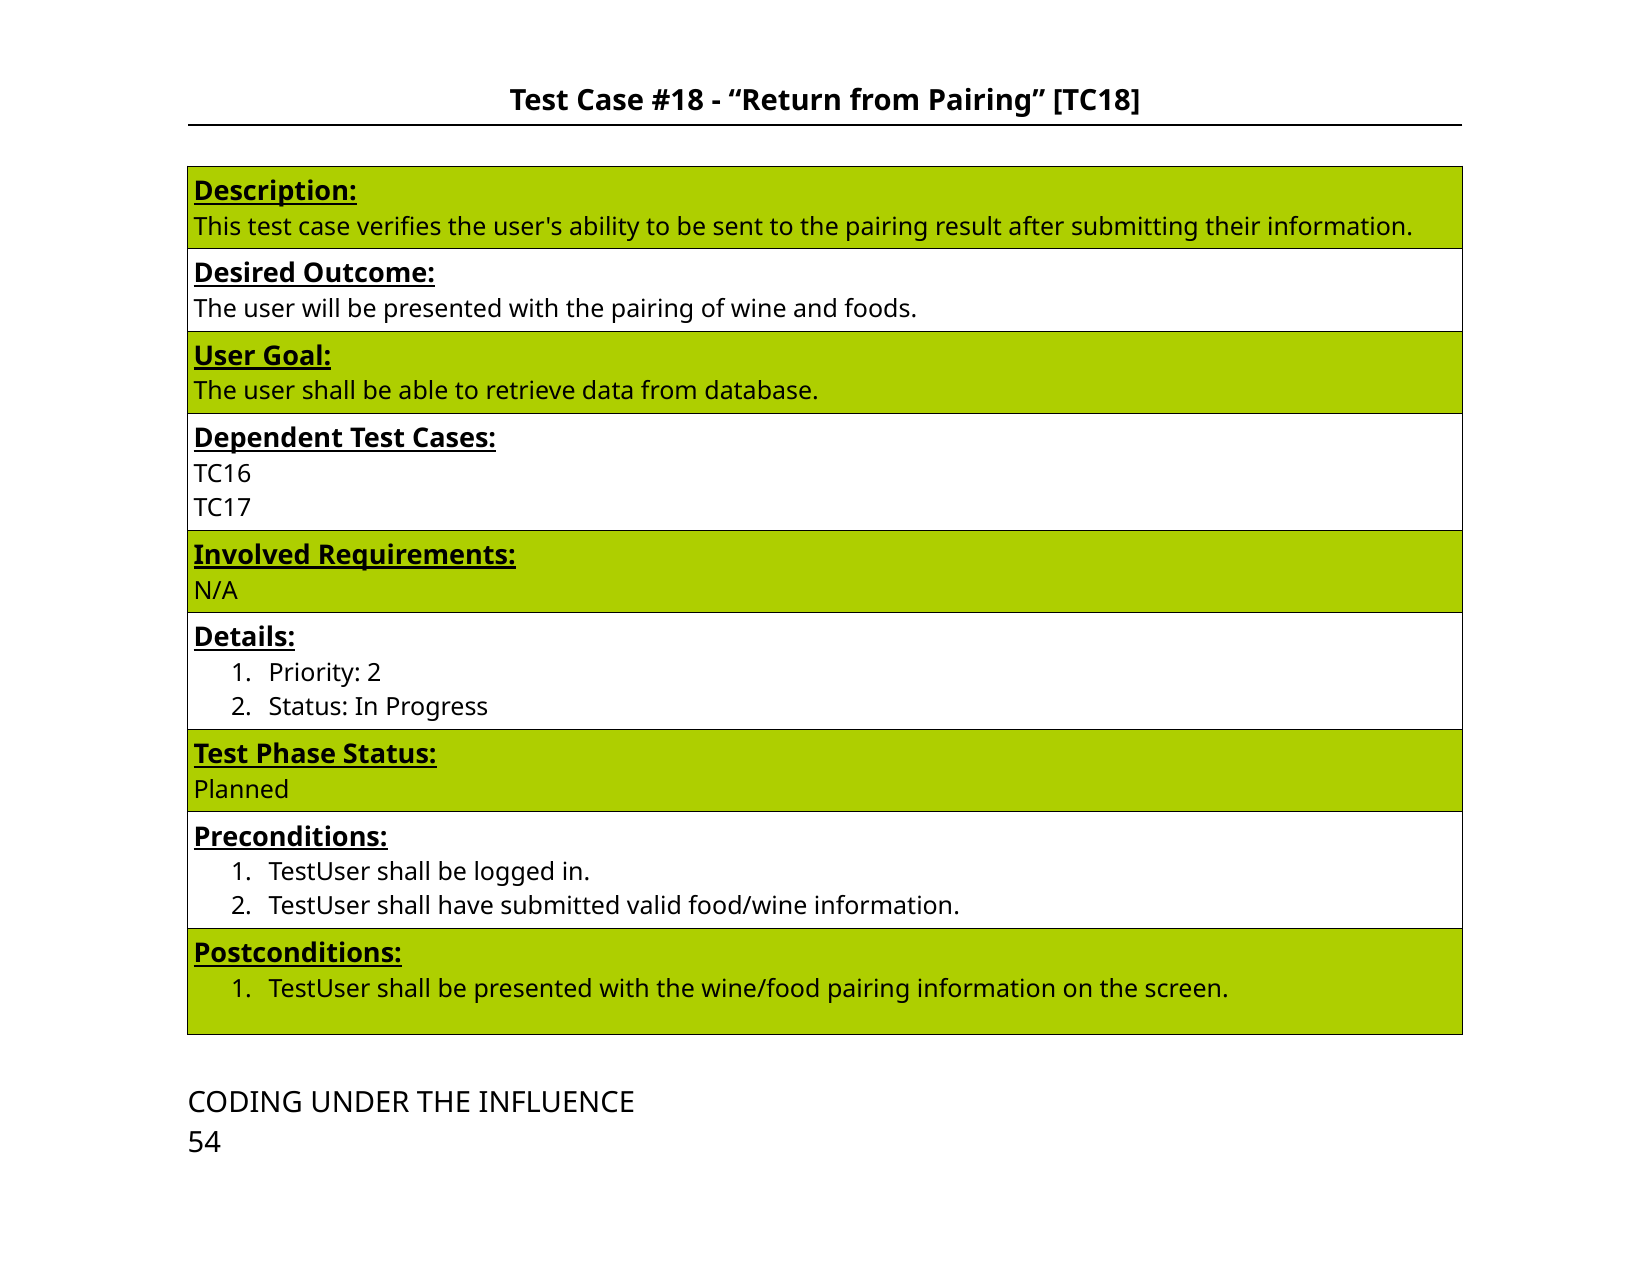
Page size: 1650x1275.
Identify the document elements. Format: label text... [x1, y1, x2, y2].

table_cell Dependent Test Cases: TC16 TC17 [188, 414, 1462, 529]
table_cell Desired Outcome: The user will be presented with the pairing of wine and foods. [188, 249, 1462, 331]
table_cell Involved Requirements: N/A [188, 531, 1462, 612]
table_cell Postconditions: TestUser shall be presented with the wine/food pairing information on the screen. [188, 929, 1462, 1034]
table_cell Test Phase Status: Planned [188, 730, 1462, 811]
table_cell Preconditions: TestUser shall be logged in. TestUser shall have submitted valid food/wine information. [188, 812, 1462, 928]
text Test Case #18 - “Return from Pairing” [TC18] [187, 75, 1462, 126]
table_cell Details: Priority: 2 Status: In Progress [188, 613, 1462, 729]
table_header Description: This test case verifies the user's ability to be sent to the pairing result after submitting their information. [188, 167, 1462, 248]
table_cell User Goal: The user shall be able to retrieve data from database. [188, 332, 1462, 413]
